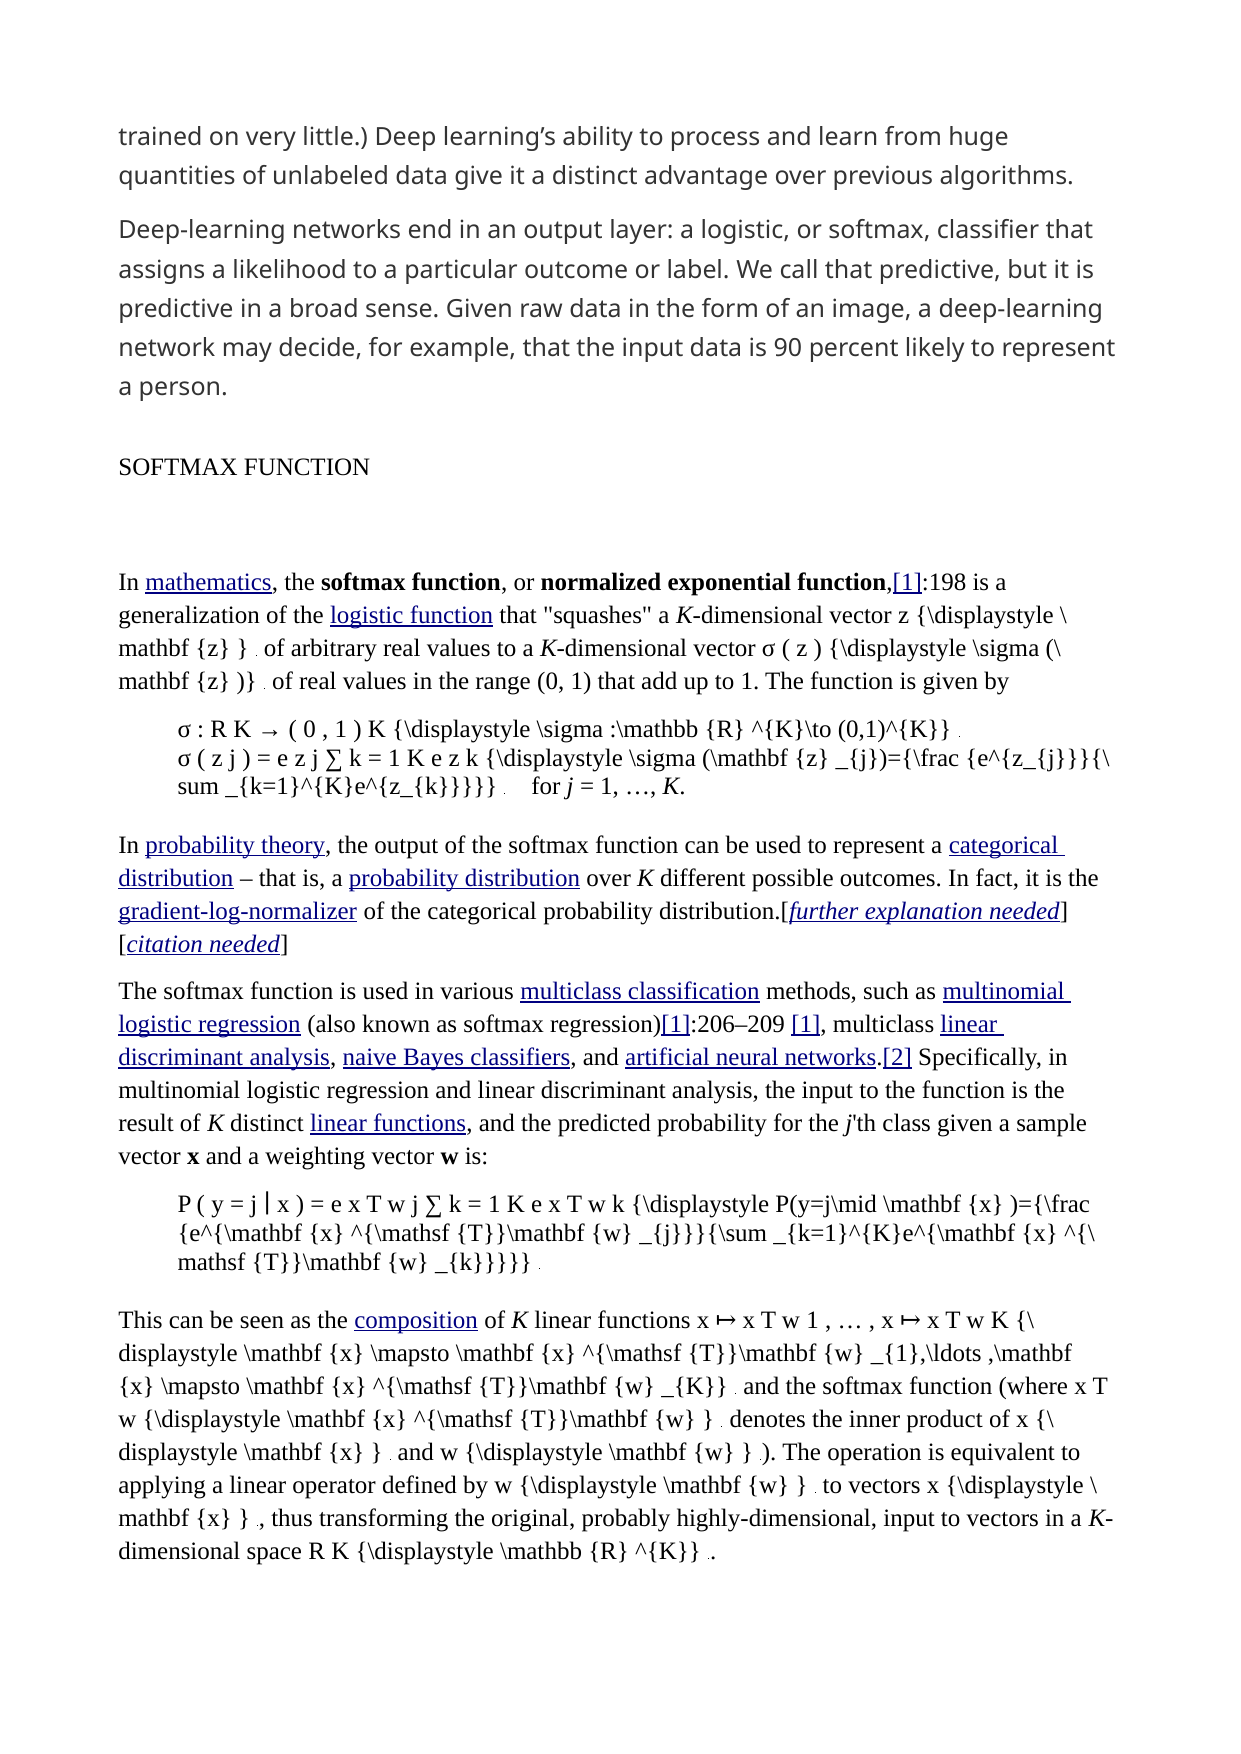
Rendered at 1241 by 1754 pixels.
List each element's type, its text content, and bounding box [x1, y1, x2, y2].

text trained on very little.) Deep learning’s ability to process and learn from huge quantities of unlabeled data give it a distinct advantage over previous algorithms. [118, 118, 1122, 191]
text Deep-learning networks end in an output layer: a logistic, or softmax, classifier that assigns a likelihood to a particular outcome or label. We call that predictive, but it is predictive in a broad sense. Given raw data in the form of an image, a deep-learning network may decide, for example, that the input data is 90 percent likely to represent a person. [118, 212, 1122, 403]
text The softmax function is used in various multiclass classification methods, such as multinomial logistic regression (also known as softmax regression)[1]:206–209 [1], multiclass linear discriminant analysis, naive Bayes classifiers, and artificial neural networks.[2] Specifically, in multinomial logistic regression and linear discriminant analysis, the input to the function is the result of K distinct linear functions, and the predicted probability for the j'th class given a sample vector x and a weighting vector w is: [118, 976, 1122, 1170]
list P ( y = j ∣ x ) = e x T w j ∑ k = 1 K e x T w k {\displaystyle P(y=j\mid \mathbf {x} )={\frac {e^{\mathbf {x} ^{\mathsf {T}}\mathbf {w} _{j}}}{\sum _{k=1}^{K}e^{\mathbf {x} ^{\mathsf {T}}\mathbf {w} _{k}}}}} [177, 1189, 1122, 1275]
text In probability theory, the output of the softmax function can be used to represent a categorical distribution – that is, a probability distribution over K different possible outcomes. In fact, it is the gradient-log-normalizer of the categorical probability distribution.[further explanation needed][citation needed] [118, 830, 1122, 957]
text In mathematics, the softmax function, or normalized exponential function,[1]:198 is a generalization of the logistic function that "squashes" a K-dimensional vector z {\displaystyle \mathbf {z} } of arbitrary real values to a K-dimensional vector σ ( z ) {\displaystyle \sigma (\mathbf {z} )} of real values in the range (0, 1) that add up to 1. The function is given by [118, 567, 1122, 695]
text SOFTMAX FUNCTION [118, 452, 1122, 481]
text This can be seen as the composition of K linear functions x ↦ x T w 1 , … , x ↦ x T w K {\displaystyle \mathbf {x} \mapsto \mathbf {x} ^{\mathsf {T}}\mathbf {w} _{1},\ldots ,\mathbf {x} \mapsto \mathbf {x} ^{\mathsf {T}}\mathbf {w} _{K}} and the softmax function (where x T w {\displaystyle \mathbf {x} ^{\mathsf {T}}\mathbf {w} } denotes the inner product of x {\displaystyle \mathbf {x} } and w {\displaystyle \mathbf {w} } ). The operation is equivalent to applying a linear operator defined by w {\displaystyle \mathbf {w} } to vectors x {\displaystyle \mathbf {x} } , thus transforming the original, probably highly-dimensional, input to vectors in a K-dimensional space R K {\displaystyle \mathbb {R} ^{K}} . [118, 1305, 1122, 1565]
list σ : R K → ( 0 , 1 ) K {\displaystyle \sigma :\mathbb {R} ^{K}\to (0,1)^{K}} [177, 714, 1122, 743]
list σ ( z j ) = e z j ∑ k = 1 K e z k {\displaystyle \sigma (\mathbf {z} _{j})={\frac {e^{z_{j}}}{\sum _{k=1}^{K}e^{z_{k}}}}} for j = 1, …, K. [177, 743, 1122, 800]
